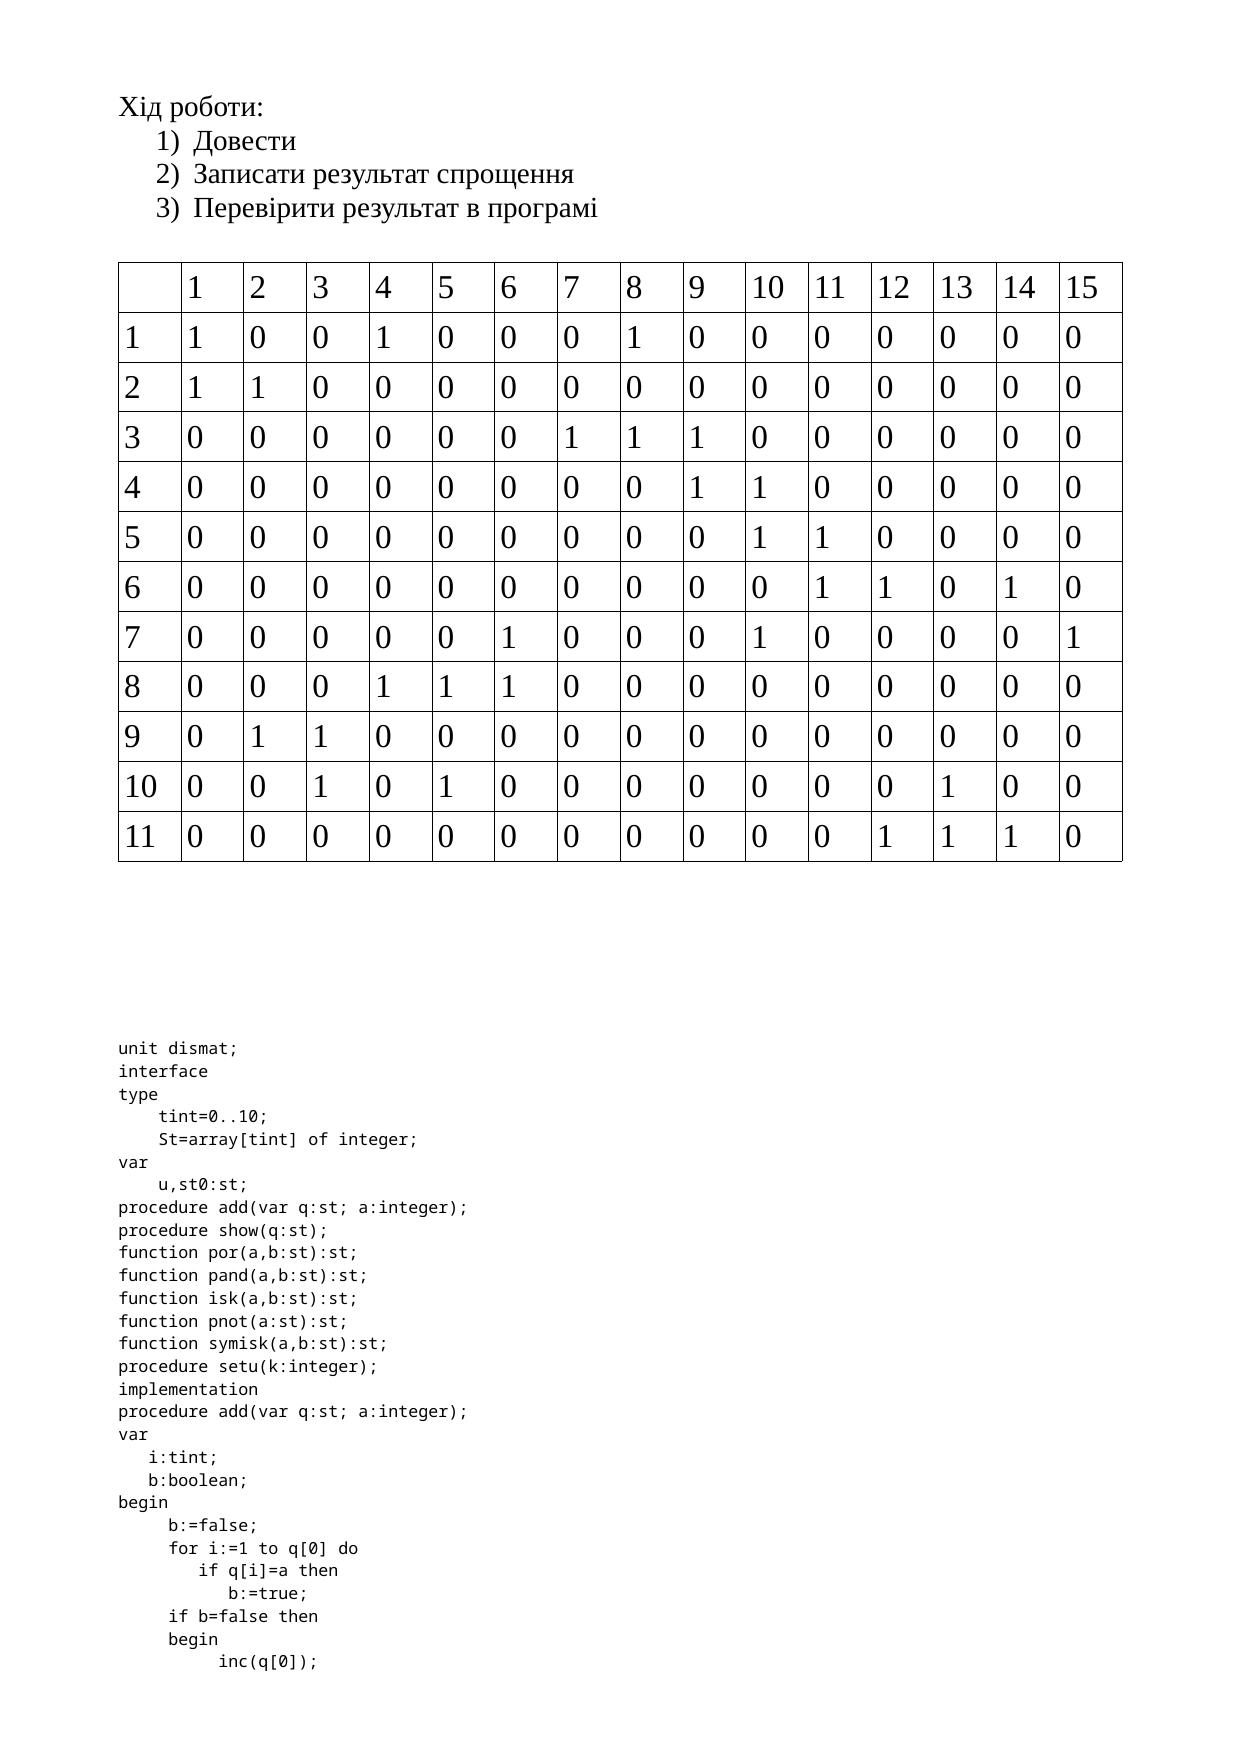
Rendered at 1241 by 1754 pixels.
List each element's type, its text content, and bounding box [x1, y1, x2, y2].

table_cell 1 [684, 462, 745, 511]
table_cell 0 [244, 313, 306, 362]
table_header 3 [307, 263, 369, 312]
text St=array[tint] of integer; [118, 1127, 1122, 1150]
table_cell 2 [119, 363, 181, 411]
table_cell 0 [1060, 313, 1122, 362]
table_cell 0 [370, 812, 432, 861]
table_header 14 [997, 263, 1059, 312]
table_cell 0 [621, 762, 683, 811]
table_cell 0 [1060, 812, 1122, 861]
table_cell 0 [433, 412, 494, 461]
table_header 6 [495, 263, 557, 312]
table_cell 0 [621, 662, 683, 711]
table_cell 0 [558, 712, 620, 761]
table_cell 0 [997, 412, 1059, 461]
table_cell 0 [997, 612, 1059, 661]
table_cell 1 [809, 512, 871, 561]
table_header 2 [244, 263, 306, 312]
table_cell 0 [621, 562, 683, 611]
table_cell 0 [558, 812, 620, 861]
table_cell 1 [934, 762, 996, 811]
table_cell 0 [307, 462, 369, 511]
table_cell 1 [370, 662, 432, 711]
table_cell 0 [934, 712, 996, 761]
table_cell 0 [621, 462, 683, 511]
table_cell 0 [1060, 412, 1122, 461]
table_cell 0 [872, 462, 933, 511]
table_cell 0 [307, 562, 369, 611]
table_cell 0 [1060, 512, 1122, 561]
table_cell 0 [684, 562, 745, 611]
table_cell 4 [119, 462, 181, 511]
table_cell 1 [558, 412, 620, 461]
table_cell 3 [119, 412, 181, 461]
text if b=false then [118, 1604, 1122, 1627]
text procedure add(var q:st; a:integer); [118, 1196, 1122, 1218]
table_cell 1 [433, 662, 494, 711]
table_cell 0 [684, 762, 745, 811]
table_cell 0 [997, 313, 1059, 362]
table_cell 0 [182, 662, 243, 711]
table_header 15 [1060, 263, 1122, 312]
table_cell 0 [182, 762, 243, 811]
table_cell 10 [119, 762, 181, 811]
text b:=false; [118, 1513, 1122, 1536]
list Довести [156, 123, 1122, 156]
table_cell 0 [182, 512, 243, 561]
text function por(a,b:st):st; [118, 1241, 1122, 1264]
text procedure add(var q:st; a:integer); [118, 1400, 1122, 1423]
table_cell 1 [621, 313, 683, 362]
table_header 11 [809, 263, 871, 312]
text inc(q[0]); [118, 1650, 1122, 1672]
table_cell 0 [495, 462, 557, 511]
table_cell 0 [934, 412, 996, 461]
table_cell 0 [495, 812, 557, 861]
table_cell 0 [182, 562, 243, 611]
table_cell 0 [370, 462, 432, 511]
table_cell 0 [433, 562, 494, 611]
table_cell 0 [809, 712, 871, 761]
table_cell 0 [872, 712, 933, 761]
table_cell 0 [872, 313, 933, 362]
table_cell 0 [997, 462, 1059, 511]
table_cell 0 [244, 512, 306, 561]
table_cell 0 [746, 712, 808, 761]
table_cell 0 [1060, 363, 1122, 411]
table_cell 0 [872, 512, 933, 561]
table_header 8 [621, 263, 683, 312]
table_cell 1 [182, 363, 243, 411]
table_cell 0 [495, 313, 557, 362]
table_header 7 [558, 263, 620, 312]
table_cell 1 [433, 762, 494, 811]
text function isk(a,b:st):st; [118, 1286, 1122, 1309]
table_header 5 [433, 263, 494, 312]
table_cell 0 [182, 462, 243, 511]
table_cell 0 [997, 363, 1059, 411]
table_cell 7 [119, 612, 181, 661]
table_cell 11 [119, 812, 181, 861]
table_cell 1 [370, 313, 432, 362]
table_cell 0 [809, 363, 871, 411]
table_cell 1 [307, 762, 369, 811]
table_cell 0 [433, 313, 494, 362]
table_cell 0 [495, 562, 557, 611]
table_header 1 [182, 263, 243, 312]
table_cell 0 [684, 712, 745, 761]
text type [118, 1082, 1122, 1105]
table_cell 0 [244, 562, 306, 611]
text interface [118, 1059, 1122, 1082]
table_cell 0 [621, 812, 683, 861]
table_cell 0 [872, 363, 933, 411]
table_cell 1 [119, 313, 181, 362]
table_cell 0 [558, 512, 620, 561]
table_cell 0 [746, 662, 808, 711]
list Записати результат спрощення [156, 156, 1122, 190]
table_cell 0 [809, 812, 871, 861]
table_cell 0 [746, 762, 808, 811]
text procedure show(q:st); [118, 1218, 1122, 1241]
table_cell 0 [621, 712, 683, 761]
table_cell 0 [934, 512, 996, 561]
table_cell 1 [746, 612, 808, 661]
table_cell 0 [433, 363, 494, 411]
text procedure setu(k:integer); [118, 1354, 1122, 1377]
table_cell 0 [809, 662, 871, 711]
table_cell 8 [119, 662, 181, 711]
table_cell 0 [872, 762, 933, 811]
table_cell 0 [433, 812, 494, 861]
table_cell 1 [495, 662, 557, 711]
table_cell 0 [934, 363, 996, 411]
table_cell 0 [621, 612, 683, 661]
table_cell 0 [558, 762, 620, 811]
text u,st0:st; [118, 1173, 1122, 1196]
table_cell 0 [684, 612, 745, 661]
table_cell 0 [746, 562, 808, 611]
table_cell 0 [433, 712, 494, 761]
text begin [118, 1627, 1122, 1650]
table_cell 0 [433, 512, 494, 561]
text tint=0..10; [118, 1105, 1122, 1127]
table_cell 0 [997, 662, 1059, 711]
table_cell 0 [433, 612, 494, 661]
table_cell 0 [307, 313, 369, 362]
table_cell 0 [684, 812, 745, 861]
table_cell 0 [809, 313, 871, 362]
table_cell 0 [495, 363, 557, 411]
table_cell 0 [558, 662, 620, 711]
table_cell 0 [307, 612, 369, 661]
table_cell 0 [370, 562, 432, 611]
text b:=true; [118, 1582, 1122, 1604]
text begin [118, 1491, 1122, 1513]
table_cell 0 [182, 812, 243, 861]
table_cell 0 [997, 512, 1059, 561]
table_cell 9 [119, 712, 181, 761]
table_cell 1 [1060, 612, 1122, 661]
text Хід роботи: [118, 89, 1122, 123]
table_cell 1 [746, 512, 808, 561]
table_cell 0 [244, 612, 306, 661]
table_cell 1 [809, 562, 871, 611]
table_cell 0 [1060, 662, 1122, 711]
table_cell 0 [495, 762, 557, 811]
table_cell 0 [370, 512, 432, 561]
table_cell 1 [746, 462, 808, 511]
table_cell 0 [872, 412, 933, 461]
table_cell 0 [1060, 762, 1122, 811]
list Перевірити результат в програмі [156, 190, 1122, 223]
table_cell 0 [684, 512, 745, 561]
table_cell 1 [997, 562, 1059, 611]
table_cell 0 [307, 512, 369, 561]
table_cell 0 [684, 313, 745, 362]
table_cell 0 [182, 712, 243, 761]
table_cell 1 [684, 412, 745, 461]
table_cell 0 [433, 462, 494, 511]
table_cell 0 [370, 612, 432, 661]
table_cell 0 [684, 363, 745, 411]
text unit dismat; [118, 1037, 1122, 1059]
text function pnot(a:st):st; [118, 1309, 1122, 1332]
text b:boolean; [118, 1468, 1122, 1491]
table_cell 0 [809, 762, 871, 811]
table_cell 0 [182, 612, 243, 661]
table_cell 0 [244, 462, 306, 511]
table_cell 0 [244, 812, 306, 861]
table_cell 0 [746, 412, 808, 461]
table_cell 1 [244, 712, 306, 761]
table_cell 0 [370, 762, 432, 811]
table_cell 6 [119, 562, 181, 611]
table_cell 0 [307, 812, 369, 861]
table_cell 0 [872, 662, 933, 711]
table_cell 1 [997, 812, 1059, 861]
table_cell 0 [495, 412, 557, 461]
table_cell 0 [244, 762, 306, 811]
table_cell 0 [307, 662, 369, 711]
table_cell 0 [684, 662, 745, 711]
text i:tint; [118, 1445, 1122, 1468]
table_cell 0 [558, 612, 620, 661]
table_cell 0 [495, 712, 557, 761]
table_cell 0 [1060, 562, 1122, 611]
table_cell 0 [809, 612, 871, 661]
table_cell 0 [558, 562, 620, 611]
table_cell 0 [997, 712, 1059, 761]
table_cell 0 [370, 712, 432, 761]
table_cell 1 [307, 712, 369, 761]
table_cell 5 [119, 512, 181, 561]
table_cell 1 [934, 812, 996, 861]
table_cell 0 [1060, 462, 1122, 511]
text var [118, 1150, 1122, 1173]
text implementation [118, 1377, 1122, 1400]
table_header 9 [684, 263, 745, 312]
table_cell 0 [809, 412, 871, 461]
table_cell 0 [746, 812, 808, 861]
text var [118, 1423, 1122, 1445]
table_cell 0 [307, 363, 369, 411]
table_cell 1 [872, 812, 933, 861]
table_header 12 [872, 263, 933, 312]
table_cell 0 [244, 662, 306, 711]
table_cell 0 [621, 363, 683, 411]
table_header 10 [746, 263, 808, 312]
table_cell 1 [872, 562, 933, 611]
table_cell 0 [746, 313, 808, 362]
table_cell 0 [934, 462, 996, 511]
table_cell 0 [370, 363, 432, 411]
table_header 13 [934, 263, 996, 312]
table_cell 0 [934, 562, 996, 611]
table_cell 1 [182, 313, 243, 362]
table_cell 0 [307, 412, 369, 461]
table_cell 1 [621, 412, 683, 461]
table_cell 0 [934, 612, 996, 661]
table_cell 0 [558, 313, 620, 362]
table_cell 0 [558, 462, 620, 511]
table_cell 0 [370, 412, 432, 461]
text function pand(a,b:st):st; [118, 1264, 1122, 1286]
table_cell 0 [495, 512, 557, 561]
table_cell 0 [872, 612, 933, 661]
table_cell 1 [495, 612, 557, 661]
table_cell 0 [934, 662, 996, 711]
table_cell 0 [934, 313, 996, 362]
table_cell 1 [244, 363, 306, 411]
table_cell 0 [621, 512, 683, 561]
table_cell 0 [746, 363, 808, 411]
table_cell 0 [182, 412, 243, 461]
table_cell 0 [558, 363, 620, 411]
text if q[i]=a then [118, 1559, 1122, 1582]
table_cell 0 [809, 462, 871, 511]
table_cell 0 [244, 412, 306, 461]
table_cell 0 [1060, 712, 1122, 761]
text for i:=1 to q[0] do [118, 1536, 1122, 1559]
table_header [119, 263, 181, 312]
table_header 4 [370, 263, 432, 312]
table_cell 0 [997, 762, 1059, 811]
text function symisk(a,b:st):st; [118, 1332, 1122, 1354]
